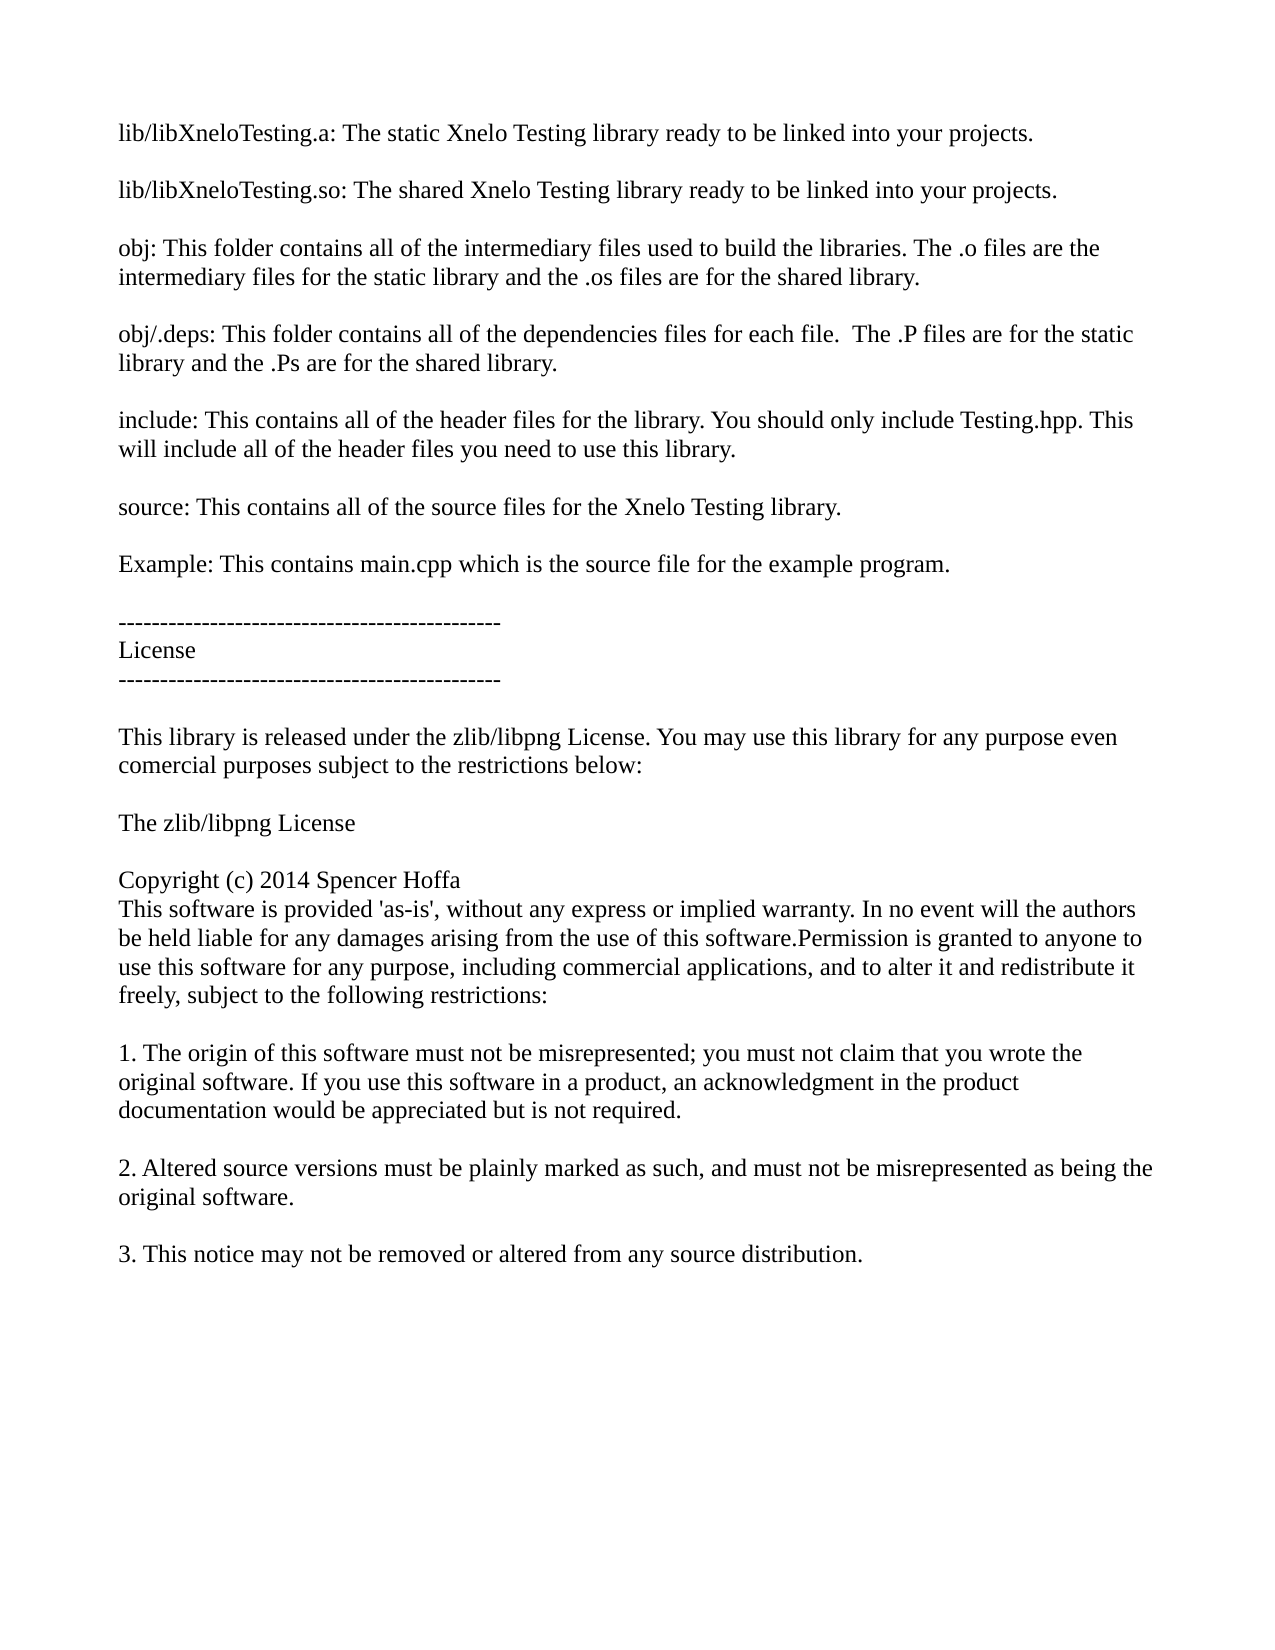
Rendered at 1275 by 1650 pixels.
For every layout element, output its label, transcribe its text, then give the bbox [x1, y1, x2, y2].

text 2. Altered source versions must be plainly marked as such, and must not be misrepresented as being the original software. [118, 1153, 1157, 1211]
text ---------------------------------------------- [118, 664, 1157, 693]
text License [118, 636, 1157, 664]
text ---------------------------------------------- [118, 607, 1157, 636]
text source: This contains all of the source files for the Xnelo Testing library. [118, 492, 1157, 521]
text obj: This folder contains all of the intermediary files used to build the libraries. The .o files are the intermediary files for the static library and the .os files are for the shared library. [118, 233, 1157, 291]
text Copyright (c) 2014 Spencer Hoffa [118, 866, 1157, 894]
text include: This contains all of the header files for the library. You should only include Testing.hpp. This will include all of the header files you need to use this library. [118, 406, 1157, 463]
text The zlib/libpng License [118, 808, 1157, 837]
text lib/libXneloTesting.so: The shared Xnelo Testing library ready to be linked into your projects. [118, 176, 1157, 204]
text 1. The origin of this software must not be misrepresented; you must not claim that you wrote the original software. If you use this software in a product, an acknowledgment in the product documentation would be appreciated but is not required. [118, 1038, 1157, 1124]
text lib/libXneloTesting.a: The static Xnelo Testing library ready to be linked into your projects. [118, 118, 1157, 147]
text 3. This notice may not be removed or altered from any source distribution. [118, 1239, 1157, 1268]
text obj/.deps: This folder contains all of the dependencies files for each file. The .P files are for the static library and the .Ps are for the shared library. [118, 319, 1157, 377]
text This library is released under the zlib/libpng License. You may use this library for any purpose even comercial purposes subject to the restrictions below: [118, 722, 1157, 779]
text Example: This contains main.cpp which is the source file for the example program. [118, 549, 1157, 578]
text This software is provided 'as-is', without any express or implied warranty. In no event will the authors be held liable for any damages arising from the use of this software.Permission is granted to anyone to use this software for any purpose, including commercial applications, and to alter it and redistribute it freely, subject to the following restrictions: [118, 894, 1157, 1009]
